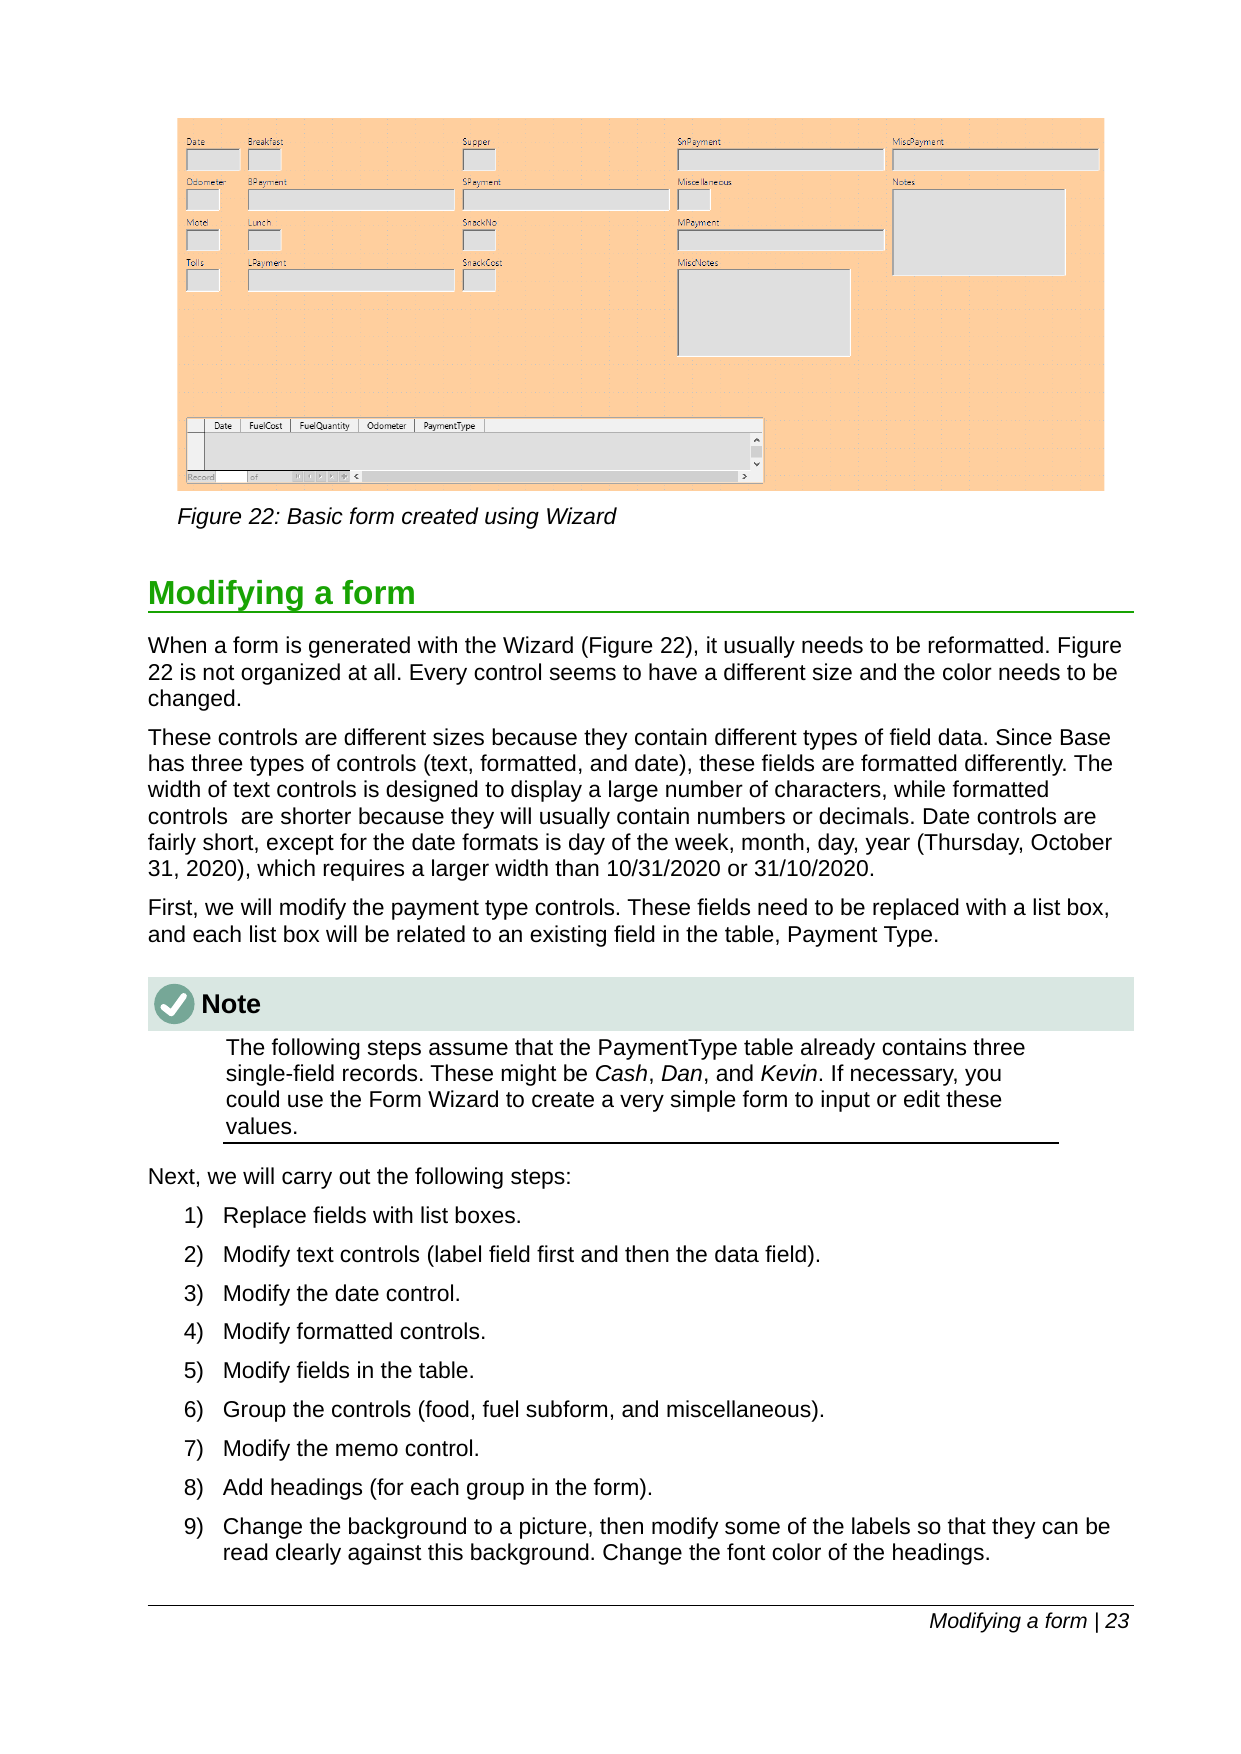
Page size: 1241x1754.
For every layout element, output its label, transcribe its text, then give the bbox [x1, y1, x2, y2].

list Modify the memo control. [204, 1435, 1134, 1461]
list Add headings (for each group in the form). [204, 1474, 1134, 1500]
list Modify fields in the table. [204, 1357, 1134, 1383]
picture [177, 118, 1105, 491]
list Modify text controls (label field first and then the data field). [204, 1241, 1134, 1267]
list Change the background to a picture, then modify some of the labels so that they can be read clearly against this background. Change the font color of the headings. [204, 1513, 1134, 1565]
subtitle Note [148, 977, 1134, 1031]
text The following steps assume that the PaymentType table already contains three single-field records. These might be Cash, Dan, and Kevin. If necessary, you could use the Form Wizard to create a very simple form to input or edit these values. [223, 1031, 1059, 1142]
text These controls are different sizes because they contain different types of field data. Since Base has three types of controls (text, formatted, and date), these fields are formatted differently. The width of text controls is designed to display a large number of characters, while formatted controls are shorter because they will usually contain numbers or decimals. Date controls are fairly short, except for the date formats is day of the week, month, day, year (Thursday, October 31, 2020), which requires a larger width than 10/31/2020 or 31/10/2020. [148, 724, 1134, 882]
list Modify formatted controls. [204, 1318, 1134, 1345]
list Replace fields with list boxes. [204, 1202, 1134, 1228]
list Group the controls (food, fuel subform, and miscellaneous). [204, 1396, 1134, 1422]
text Figure 22: Basic form created using Wizard [177, 503, 1104, 529]
text Next, we will carry out the following steps: [148, 1163, 1134, 1189]
list Modify the date control. [204, 1279, 1134, 1306]
text When a form is generated with the Wizard (Figure 22), it usually needs to be reformatted. Figure 22 is not organized at all. Every control seems to have a different size and the color needs to be changed. [148, 632, 1134, 711]
text First, we will modify the payment type controls. These fields need to be replaced with a list box, and each list box will be related to an existing field in the table, Payment Type. [148, 894, 1134, 947]
subtitle Modifying a form [148, 573, 1134, 611]
